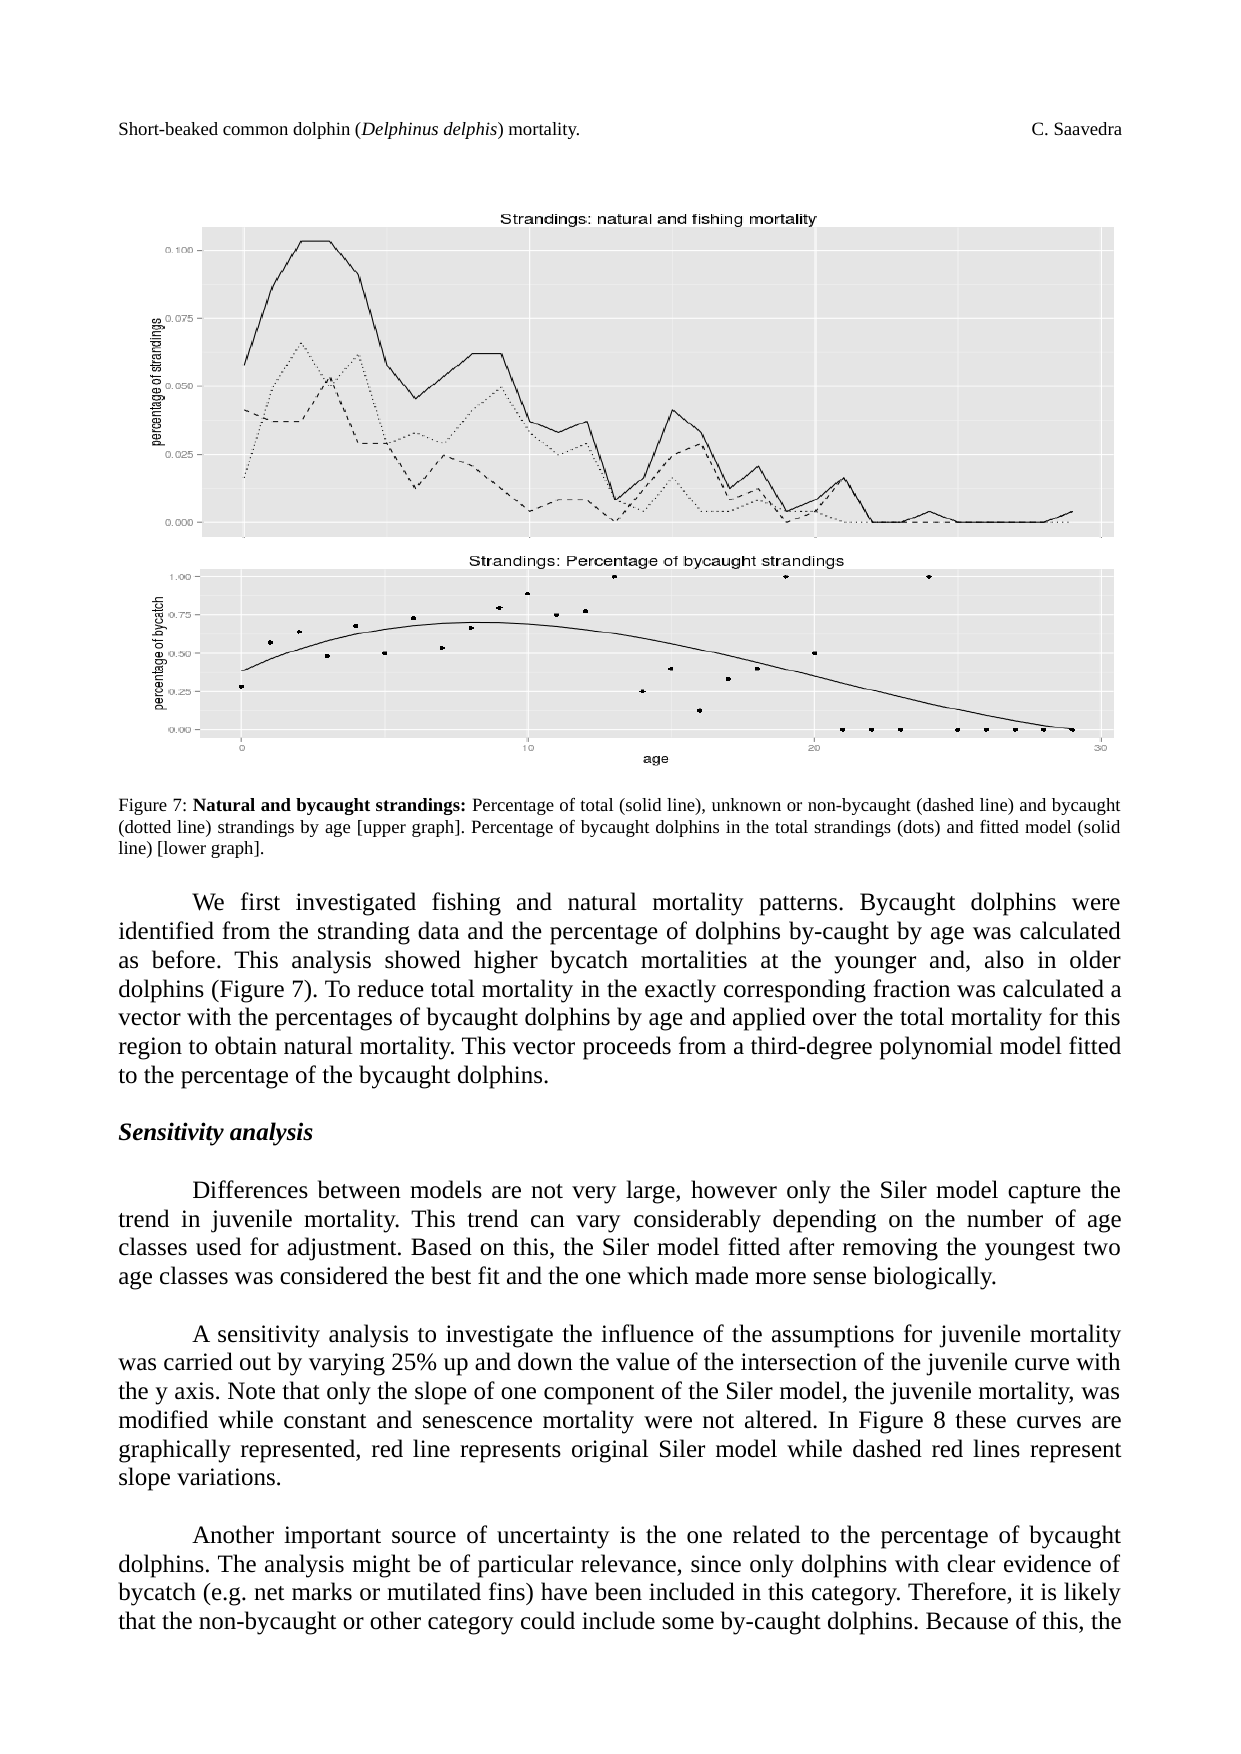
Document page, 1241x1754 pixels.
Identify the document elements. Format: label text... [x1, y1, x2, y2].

text Sensitivity analysis [118, 1117, 1122, 1146]
text Figure 7: Natural and bycaught strandings: Percentage of total (solid line), unknown or non-bycaught (dashed line) and bycaught (dotted line) strandings by age [upper graph]. Percentage of bycaught dolphins in the total strandings (dots) and fitted model (solid line) [lower graph]. [118, 794, 1122, 859]
text Another important source of uncertainty is the one related to the percentage of bycaught dolphins. The analysis might be of particular relevance, since only dolphins with clear evidence of bycatch (e.g. net marks or mutilated fins) have been included in this category. Therefore, it is likely that the non-bycaught or other category could include some by-caught dolphins. Because of this, the [118, 1520, 1122, 1635]
text A sensitivity analysis to investigate the influence of the assumptions for juvenile mortality was carried out by varying 25% up and down the value of the intersection of the juvenile curve with the y axis. Note that only the slope of one component of the Siler model, the juvenile mortality, was modified while constant and senescence mortality were not altered. In Figure 8 these curves are graphically represented, red line represents original Siler model while dashed red lines represent slope variations. [118, 1319, 1122, 1491]
text Differences between models are not very large, however only the Siler model capture the trend in juvenile mortality. This trend can vary considerably depending on the number of age classes used for adjustment. Based on this, the Siler model fitted after removing the youngest two age classes was considered the best fit and the one which made more sense biologically. [118, 1175, 1122, 1290]
text We first investigated fishing and natural mortality patterns. Bycaught dolphins were identified from the stranding data and the percentage of dolphins by-caught by age was calculated as before. This analysis showed higher bycatch mortalities at the younger and, also in older dolphins (Figure 7). To reduce total mortality in the exactly corresponding fraction was calculated a vector with the percentages of bycaught dolphins by age and applied over the total mortality for this region to obtain natural mortality. This vector proceeds from a third-degree polynomial model fitted to the percentage of the bycaught dolphins. [118, 887, 1122, 1089]
picture [146, 196, 1150, 766]
